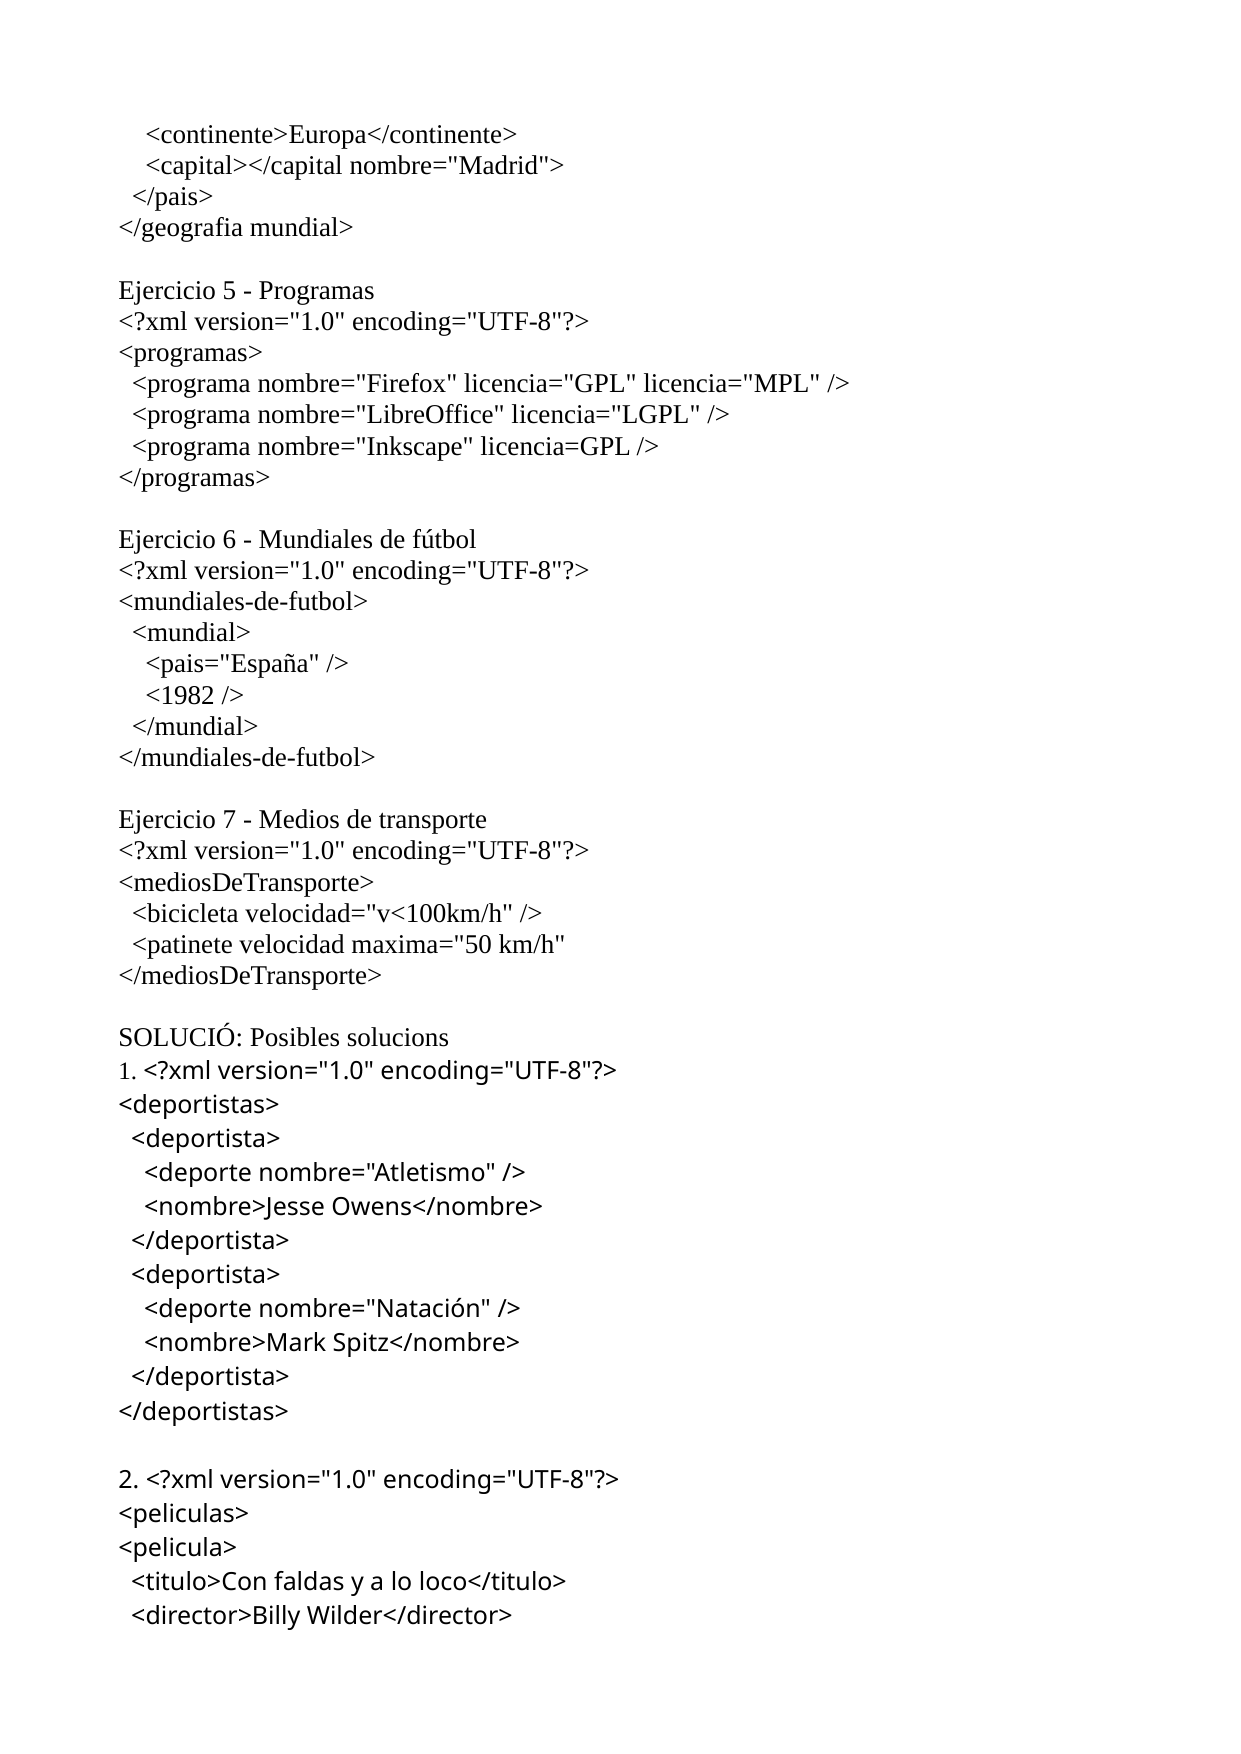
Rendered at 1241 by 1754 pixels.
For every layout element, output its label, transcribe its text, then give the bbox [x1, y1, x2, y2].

text <?xml version="1.0" encoding="UTF-8"?> [118, 834, 1122, 866]
text <mundial> [118, 616, 1122, 648]
text </deportista> [118, 1359, 1122, 1393]
text <programa nombre="Firefox" licencia="GPL" licencia="MPL" /> [118, 367, 1122, 398]
text </mundial> [118, 710, 1122, 741]
text <bicicleta velocidad="v<100km/h" /> [118, 897, 1122, 928]
text Ejercicio 5 - Programas [118, 274, 1122, 305]
text <pais="España" /> [118, 648, 1122, 679]
text <deportistas> [118, 1087, 1122, 1121]
text <director>Billy Wilder</director> [118, 1597, 1122, 1632]
text </deportista> [118, 1223, 1122, 1257]
text <deportista> [118, 1121, 1122, 1155]
text Ejercicio 7 - Medios de transporte [118, 803, 1122, 834]
text 1. <?xml version="1.0" encoding="UTF-8"?> [118, 1052, 1122, 1087]
text <programa nombre="Inkscape" licencia=GPL /> [118, 429, 1122, 461]
text <pelicula> [118, 1529, 1122, 1563]
text <programas> [118, 336, 1122, 367]
text <nombre>Mark Spitz</nombre> [118, 1325, 1122, 1359]
text 2. <?xml version="1.0" encoding="UTF-8"?> [118, 1461, 1122, 1495]
text <capital></capital nombre="Madrid"> [118, 149, 1122, 180]
text <?xml version="1.0" encoding="UTF-8"?> [118, 305, 1122, 336]
text </geografia mundial> [118, 212, 1122, 243]
text <patinete velocidad maxima="50 km/h" [118, 928, 1122, 959]
text </pais> [118, 180, 1122, 212]
text Ejercicio 6 - Mundiales de fútbol [118, 523, 1122, 554]
text <mundiales-de-futbol> [118, 585, 1122, 616]
text <programa nombre="LibreOffice" licencia="LGPL" /> [118, 398, 1122, 429]
text <peliculas> [118, 1495, 1122, 1529]
text SOLUCIÓ: Posibles solucions [118, 1021, 1122, 1052]
text <deporte nombre="Atletismo" /> [118, 1155, 1122, 1189]
text </mundiales-de-futbol> [118, 741, 1122, 772]
text </deportistas> [118, 1393, 1122, 1427]
text <titulo>Con faldas y a lo loco</titulo> [118, 1563, 1122, 1597]
text <mediosDeTransporte> [118, 866, 1122, 897]
text <continente>Europa</continente> [118, 118, 1122, 149]
text <deportista> [118, 1257, 1122, 1291]
text <nombre>Jesse Owens</nombre> [118, 1189, 1122, 1223]
text </programas> [118, 461, 1122, 492]
text </mediosDeTransporte> [118, 959, 1122, 990]
text <deporte nombre="Natación" /> [118, 1291, 1122, 1325]
text <1982 /> [118, 679, 1122, 710]
text <?xml version="1.0" encoding="UTF-8"?> [118, 554, 1122, 585]
